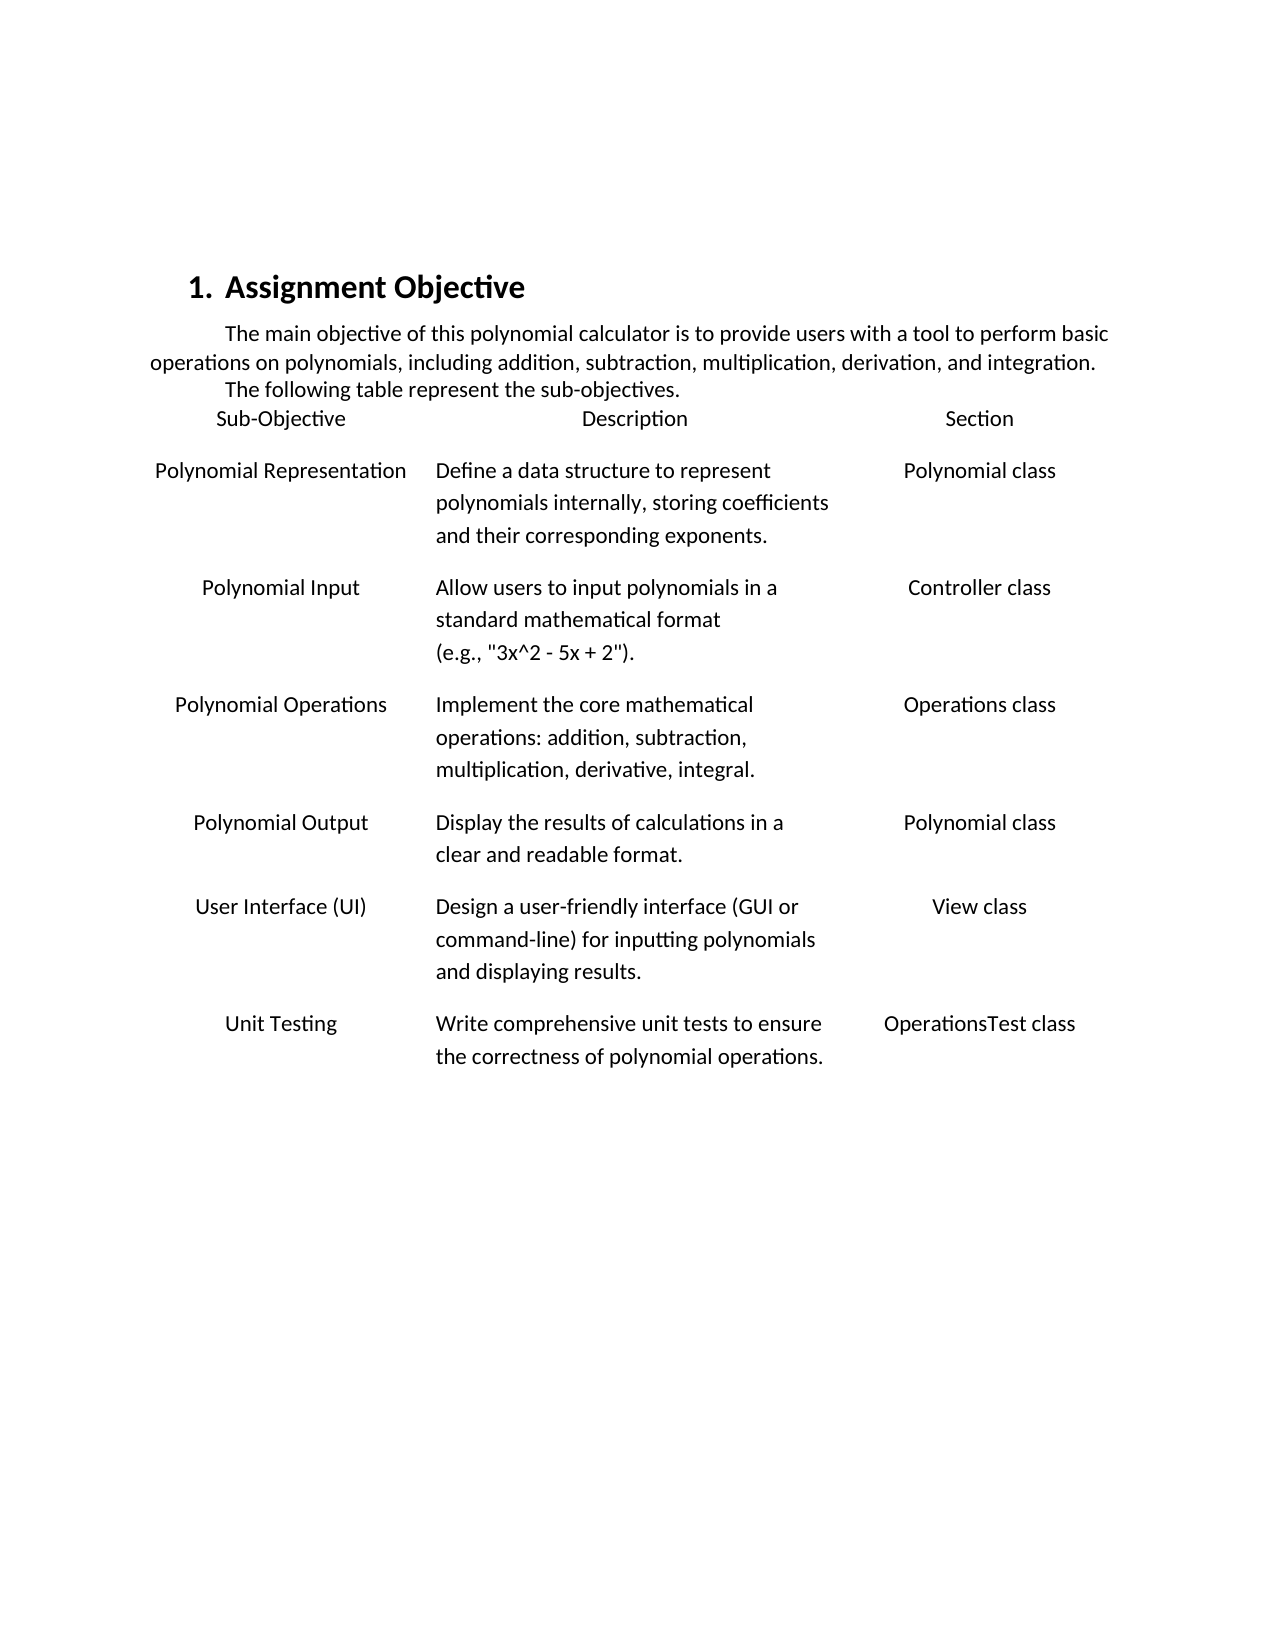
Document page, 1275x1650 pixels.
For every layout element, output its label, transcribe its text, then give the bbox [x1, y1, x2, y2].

table_cell Polynomial class [834, 808, 1125, 892]
table_cell Polynomial class [834, 456, 1125, 573]
table_cell User Interface (UI) [126, 893, 436, 1009]
table_cell Polynomial Operations [126, 691, 436, 808]
table_cell Allow users to input polynomials in a standard mathematical format (e.g., "3x^2 - 5x + 2"). [436, 574, 834, 691]
table_header Sub-Objective [126, 404, 436, 456]
subtitle Assignment Objective [187, 267, 1125, 307]
table_cell View class [834, 893, 1125, 1009]
table_cell Polynomial Representation [126, 456, 436, 573]
table_cell Design a user-friendly interface (GUI or command-line) for inputting polynomials and displaying results. [436, 893, 834, 1009]
table_header Section [834, 404, 1125, 456]
table_cell Polynomial Input [126, 574, 436, 691]
table_cell Polynomial Output [126, 808, 436, 892]
table_cell Unit Testing [126, 1010, 436, 1094]
table_cell Operations class [834, 691, 1125, 808]
table_cell Display the results of calculations in a clear and readable format. [436, 808, 834, 892]
table_cell Write comprehensive unit tests to ensure the correctness of polynomial operations. [436, 1010, 834, 1094]
table_cell Implement the core mathematical operations: addition, subtraction, multiplication, derivative, integral. [436, 691, 834, 808]
table_cell OperationsTest class [834, 1010, 1125, 1094]
text The main objective of this polynomial calculator is to provide users with a tool to perform basic operations on polynomials, including addition, subtraction, multiplication, derivation, and integration. The following table represent the sub-objectives. [150, 319, 1125, 404]
table_header Description [436, 404, 834, 456]
table_cell Define a data structure to represent polynomials internally, storing coefficients and their corresponding exponents. [436, 456, 834, 573]
table_cell Controller class [834, 574, 1125, 691]
